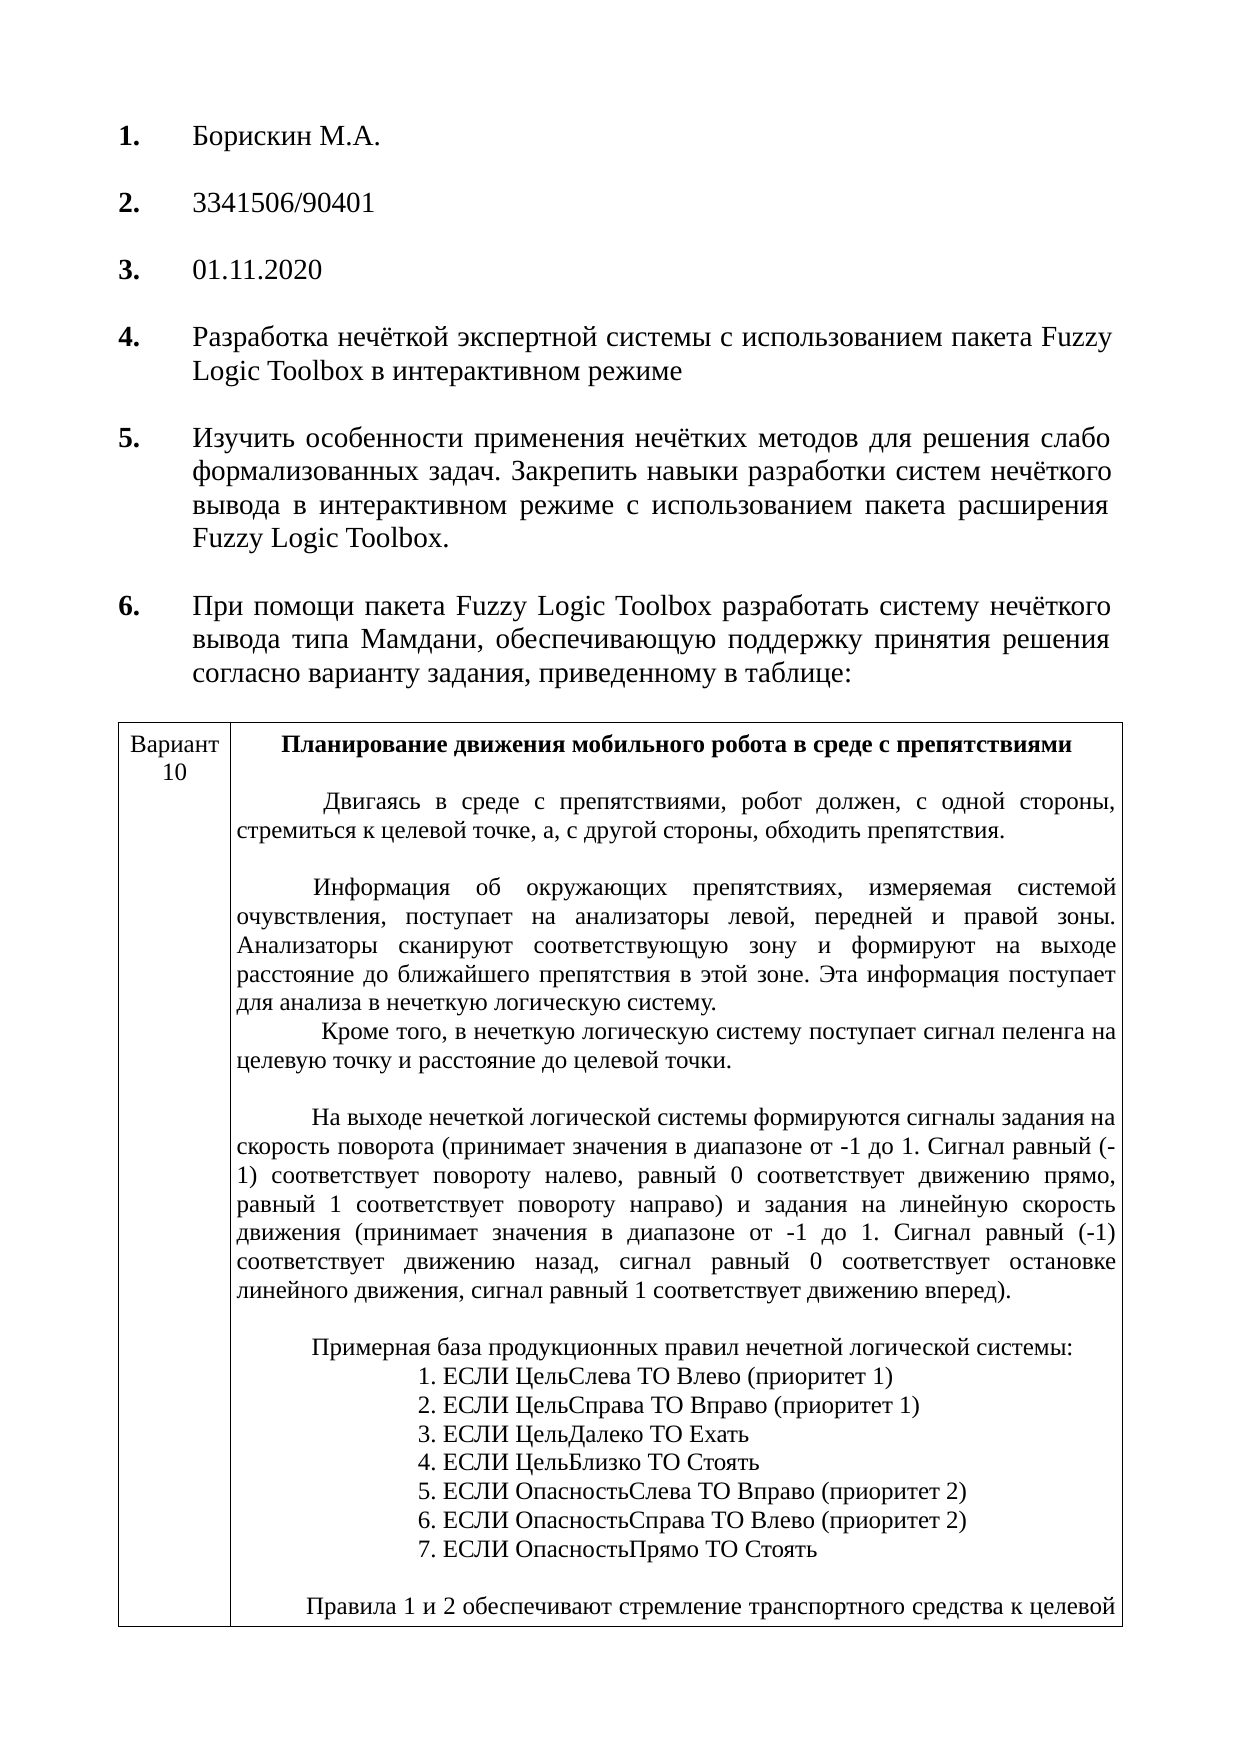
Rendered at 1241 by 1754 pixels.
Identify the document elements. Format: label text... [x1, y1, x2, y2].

text 4. Разработка нечёткой экспертной системы с использованием пакета Fuzzy Logic Toolbox в интерактивном режиме [118, 319, 1122, 386]
text 2. 3341506/90401 [118, 185, 1122, 219]
text 6. При помощи пакета Fuzzy Logic Toolbox разработать систему нечёткого вывода типа Мамдани, обеспечивающую поддержку принятия решения согласно варианту задания, приведенному в таблице: [118, 588, 1122, 688]
text 5. Изучить особенности применения нечётких методов для решения слабо формализованных задач. Закрепить навыки разработки систем нечёткого вывода в интерактивном режиме с использованием пакета расширения Fuzzy Logic Toolbox. [118, 420, 1122, 554]
text 1. Борискин М.А. [118, 118, 1122, 152]
table_header Планирование движения мобильного робота в среде с препятствиями Двигаясь в среде с препятствиями, робот должен, с одной стороны, стремиться к целевой точке, а, с другой стороны, обходить препятствия. Информация об окружающих препятствиях, измеряемая системой очувствления, поступает на анализаторы левой, передней и правой зоны. Анализаторы сканируют соответствующую зону и формируют на выходе расстояние до ближайшего препятствия в этой зоне. Эта информация поступает для анализа в нечеткую логическую систему. Кроме того, в нечеткую логическую систему поступает сигнал пеленга на целевую точку и расстояние до целевой точки. На выходе нечеткой логической системы формируются сигналы задания на скорость поворота (принимает значения в диапазоне от -1 до 1. Сигнал равный (-1) соответствует повороту налево, равный 0 соответствует движению прямо, равный 1 соответствует повороту направо) и задания на линейную скорость движения (принимает значения в диапазоне от -1 до 1. Сигнал равный (-1) соответствует движению назад, сигнал равный 0 соответствует остановке линейного движения, сигнал равный 1 соответствует движению вперед). Примерная база продукционных правил нечетной логической системы: 1. ЕСЛИ ЦельСлева ТО Влево (приоритет 1) 2. ЕСЛИ ЦельСправа ТО Вправо (приоритет 1) 3. ЕСЛИ ЦельДалеко ТО Ехать 4. ЕСЛИ ЦельБлизко ТО Стоять 5. ЕСЛИ ОпасностьСлева ТО Вправо (приоритет 2) 6. ЕСЛИ ОпасностьСправа ТО Влево (приоритет 2) 7. ЕСЛИ ОпасностьПрямо ТО Стоять Правила 1 и 2 обеспечивают стремление транспортного средства к целевой [231, 723, 1122, 1626]
text 3. 01.11.2020 [118, 252, 1122, 286]
table_header Вариант 10 [119, 723, 230, 1626]
